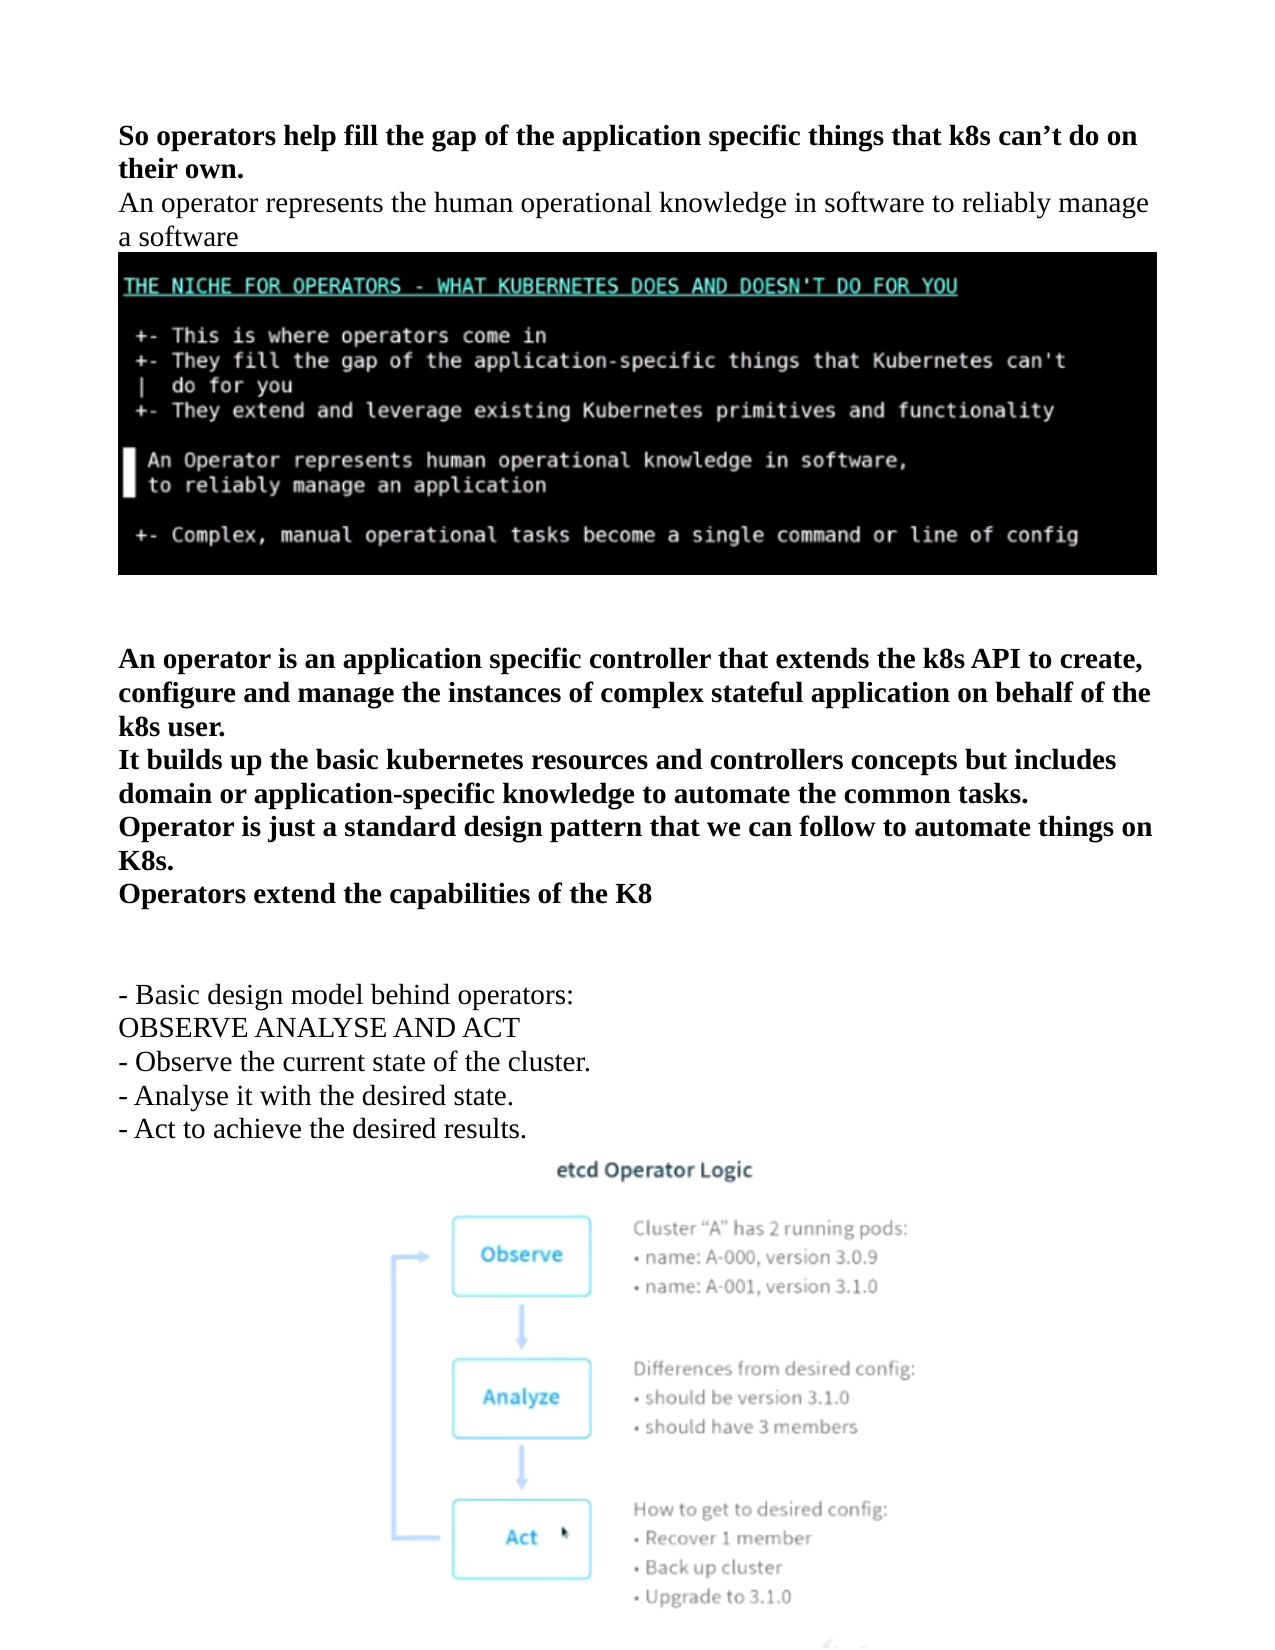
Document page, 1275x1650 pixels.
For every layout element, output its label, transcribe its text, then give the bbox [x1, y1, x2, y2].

text So operators help fill the gap of the application specific things that k8s can’t do on their own. [118, 118, 1157, 185]
text OBSERVE ANALYSE AND ACT [118, 1011, 1157, 1044]
picture [118, 252, 1157, 575]
text - Basic design model behind operators: [118, 977, 1157, 1011]
text Operator is just a standard design pattern that we can follow to automate things on K8s. [118, 809, 1157, 876]
picture [314, 1144, 961, 1648]
text Operators extend the capabilities of the K8 [118, 876, 1157, 910]
text An operator is an application specific controller that extends the k8s API to create, configure and manage the instances of complex stateful application on behalf of the k8s user. [118, 642, 1157, 742]
text - Act to achieve the desired results. [118, 1111, 1157, 1145]
text It builds up the basic kubernetes resources and controllers concepts but includes domain or application-specific knowledge to automate the common tasks. [118, 742, 1157, 809]
text - Observe the current state of the cluster. [118, 1044, 1157, 1078]
text - Analyse it with the desired state. [118, 1078, 1157, 1111]
text An operator represents the human operational knowledge in software to reliably manage a software [118, 185, 1157, 252]
